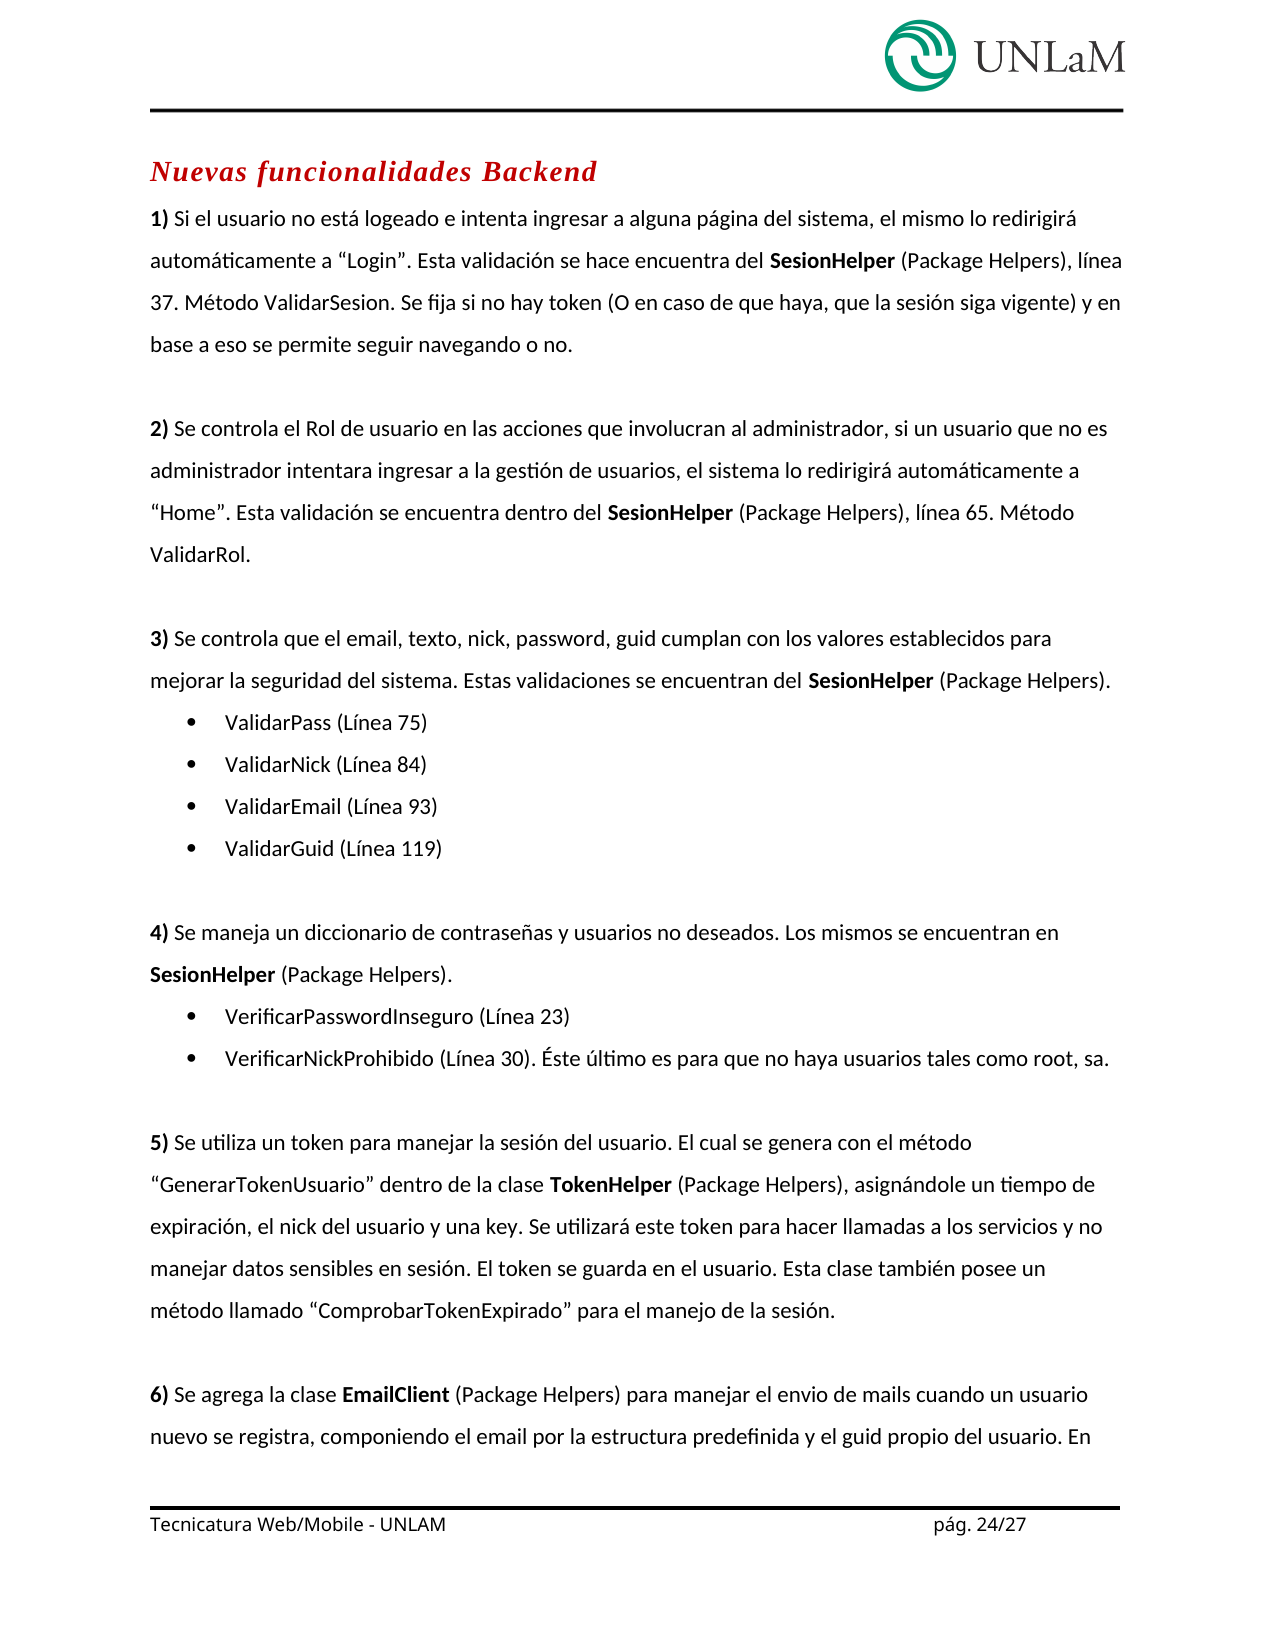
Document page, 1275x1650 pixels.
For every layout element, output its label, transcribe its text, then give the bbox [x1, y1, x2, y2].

text 4) Se maneja un diccionario de contraseñas y usuarios no deseados. Los mismos se encuentran en SesionHelper (Package Helpers). [150, 918, 1125, 988]
list ValidarPass (Línea 75) [187, 708, 1125, 736]
list ValidarEmail (Línea 93) [187, 792, 1125, 820]
subtitle Nuevas funcionalidades Backend [150, 154, 1125, 188]
list VerificarNickProhibido (Línea 30). Éste último es para que no haya usuarios tales como root, sa. [187, 1044, 1125, 1072]
text 5) Se utiliza un token para manejar la sesión del usuario. El cual se genera con el método “GenerarTokenUsuario” dentro de la clase TokenHelper (Package Helpers), asignándole un tiempo de expiración, el nick del usuario y una key. Se utilizará este token para hacer llamadas a los servicios y no manejar datos sensibles en sesión. El token se guarda en el usuario. Esta clase también posee un método llamado “ComprobarTokenExpirado” para el manejo de la sesión. [150, 1128, 1125, 1324]
text 2) Se controla el Rol de usuario en las acciones que involucran al administrador, si un usuario que no es administrador intentara ingresar a la gestión de usuarios, el sistema lo redirigirá automáticamente a “Home”. Esta validación se encuentra dentro del SesionHelper (Package Helpers), línea 65. Método ValidarRol. [150, 414, 1125, 568]
text 6) Se agrega la clase EmailClient (Package Helpers) para manejar el envio de mails cuando un usuario nuevo se registra, componiendo el email por la estructura predefinida y el guid propio del usuario. En [150, 1380, 1125, 1450]
text 1) Si el usuario no está logeado e intenta ingresar a alguna página del sistema, el mismo lo redirigirá automáticamente a “Login”. Esta validación se hace encuentra del SesionHelper (Package Helpers), línea 37. Método ValidarSesion. Se fija si no hay token (O en caso de que haya, que la sesión siga vigente) y en base a eso se permite seguir navegando o no. [150, 204, 1125, 358]
text 3) Se controla que el email, texto, nick, password, guid cumplan con los valores establecidos para mejorar la seguridad del sistema. Estas validaciones se encuentran del SesionHelper (Package Helpers). [150, 624, 1125, 694]
list ValidarGuid (Línea 119) [187, 834, 1125, 862]
list ValidarNick (Línea 84) [187, 750, 1125, 778]
list VerificarPasswordInseguro (Línea 23) [187, 1002, 1125, 1030]
